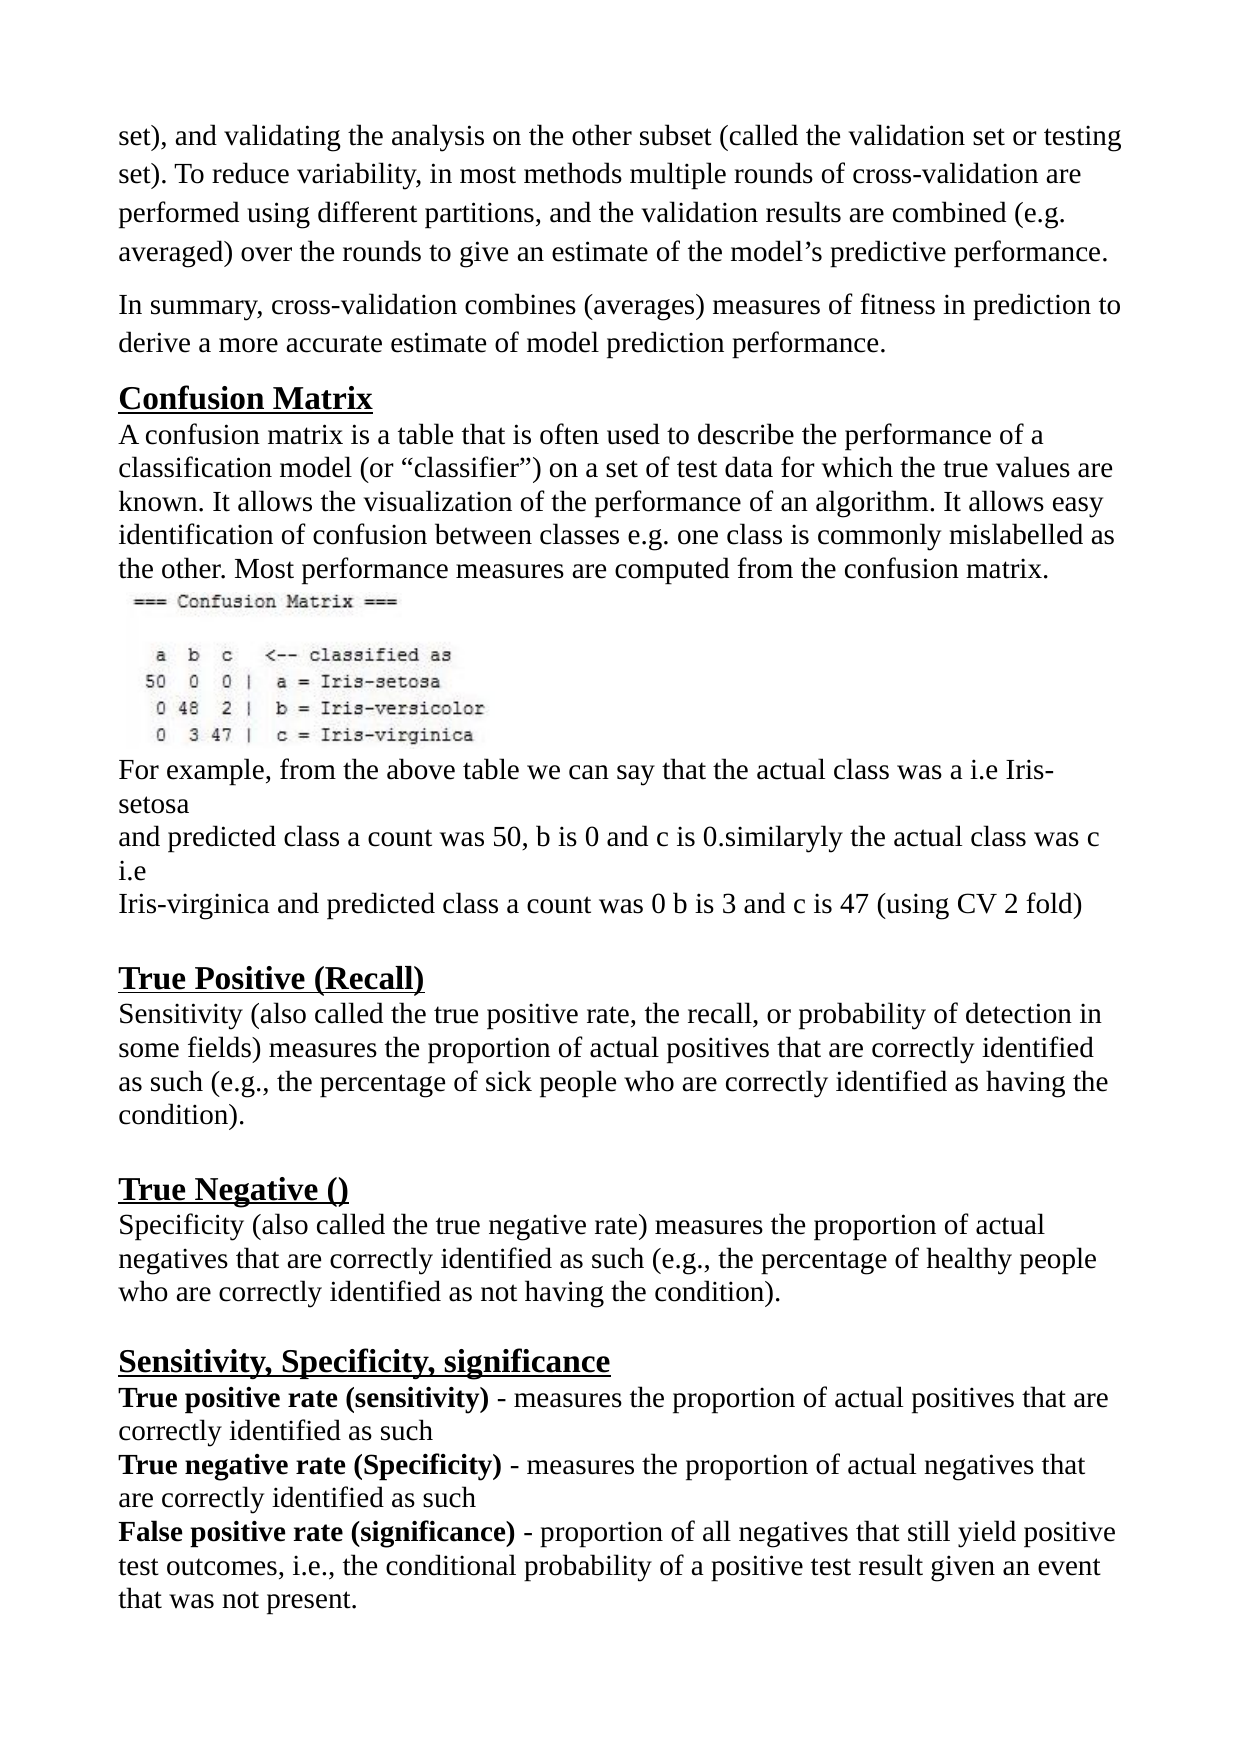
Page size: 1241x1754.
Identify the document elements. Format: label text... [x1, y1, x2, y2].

text that was not present. [118, 1581, 1122, 1615]
text Specificity (also called the true negative rate) measures the proportion of actual negatives that are correctly identified as such (e.g., the percentage of healthy people who are correctly identified as not having the condition). [118, 1207, 1122, 1308]
text True Negative () [118, 1169, 1122, 1207]
text Sensitivity, Specificity, significance [118, 1342, 1122, 1380]
text False positive rate (significance) - proportion of all negatives that still yield positive [118, 1514, 1122, 1548]
text set), and validating the analysis on the other subset (called the validation set or testing set). To reduce variability, in most methods multiple rounds of cross-validation are performed using different partitions, and the validation results are combined (e.g. averaged) over the rounds to give an estimate of the model’s predictive performance. [118, 118, 1122, 267]
text A confusion matrix is a table that is often used to describe the performance of a [118, 417, 1122, 450]
text For example, from the above table we can say that the actual class was a i.e Iris-setosa [118, 752, 1122, 819]
text identification of confusion between classes e.g. one class is commonly mislabelled as [118, 517, 1122, 551]
text correctly identified as such [118, 1413, 1122, 1447]
text known. It allows the visualization of the performance of an algorithm. It allows easy [118, 484, 1122, 517]
text Iris-virginica and predicted class a count was 0 b is 3 and c is 47 (using CV 2 fold) [118, 886, 1122, 920]
text and predicted class a count was 50, b is 0 and c is 0.similaryly the actual class was c i.e [118, 819, 1122, 886]
text True negative rate (Specificity) - measures the proportion of actual negatives that are correctly identified as such [118, 1447, 1122, 1514]
text In summary, cross-validation combines (averages) measures of fitness in prediction to derive a more accurate estimate of model prediction performance. [118, 287, 1122, 359]
text test outcomes, i.e., the conditional probability of a positive test result given an event [118, 1548, 1122, 1581]
text the other. Most performance measures are computed from the confusion matrix. [118, 551, 1122, 584]
picture [126, 592, 496, 749]
text Sensitivity (also called the true positive rate, the recall, or probability of detection in some fields) measures the proportion of actual positives that are correctly identified as such (e.g., the percentage of sick people who are correctly identified as having the condition). [118, 997, 1122, 1131]
text True Positive (Recall) [118, 958, 1122, 997]
text classification model (or “classifier”) on a set of test data for which the true values are [118, 450, 1122, 484]
text Confusion Matrix [118, 378, 1122, 417]
text True positive rate (sensitivity) - measures the proportion of actual positives that are [118, 1380, 1122, 1413]
